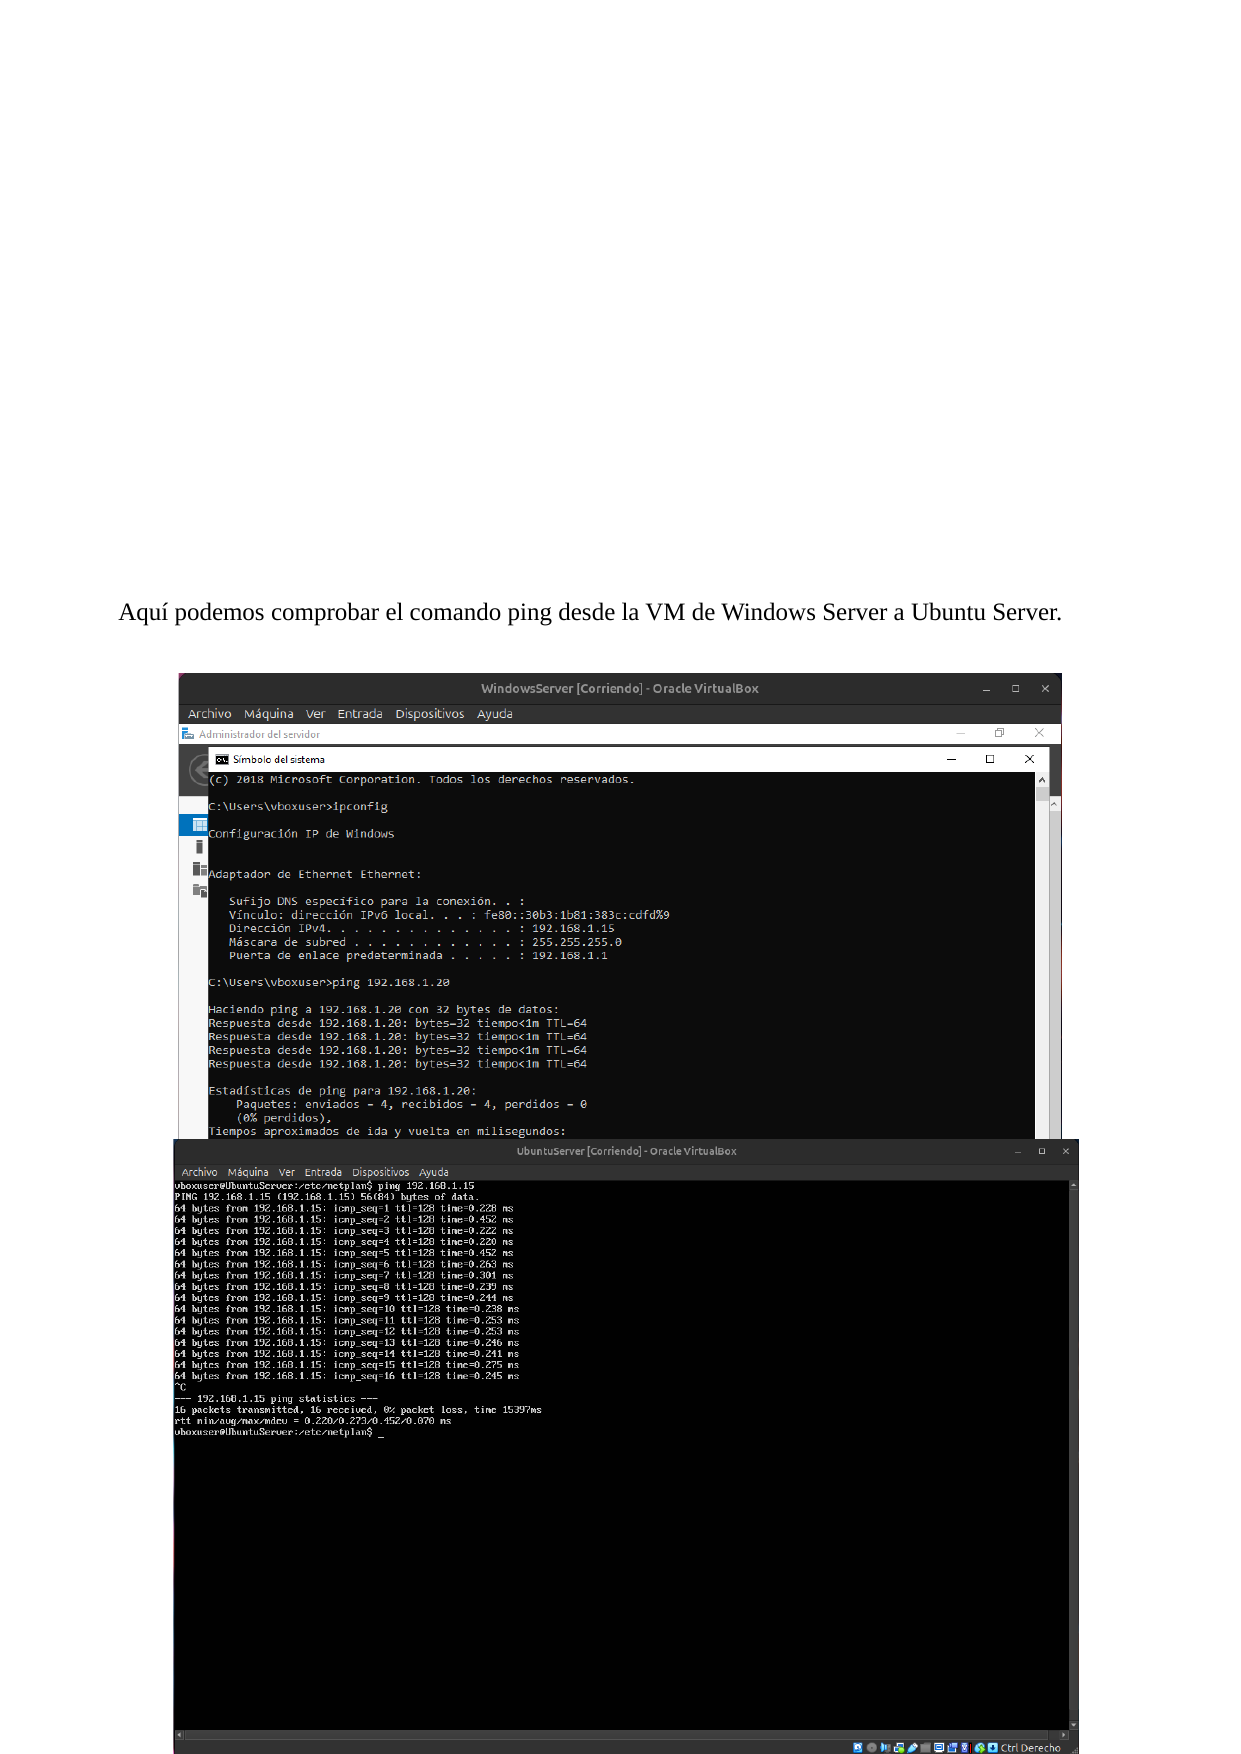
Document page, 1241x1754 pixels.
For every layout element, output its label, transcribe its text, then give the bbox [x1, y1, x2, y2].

picture [173, 673, 1079, 1754]
text Aquí podemos comprobar el comando ping desde la VM de Windows Server a Ubuntu Server. [118, 597, 1122, 626]
